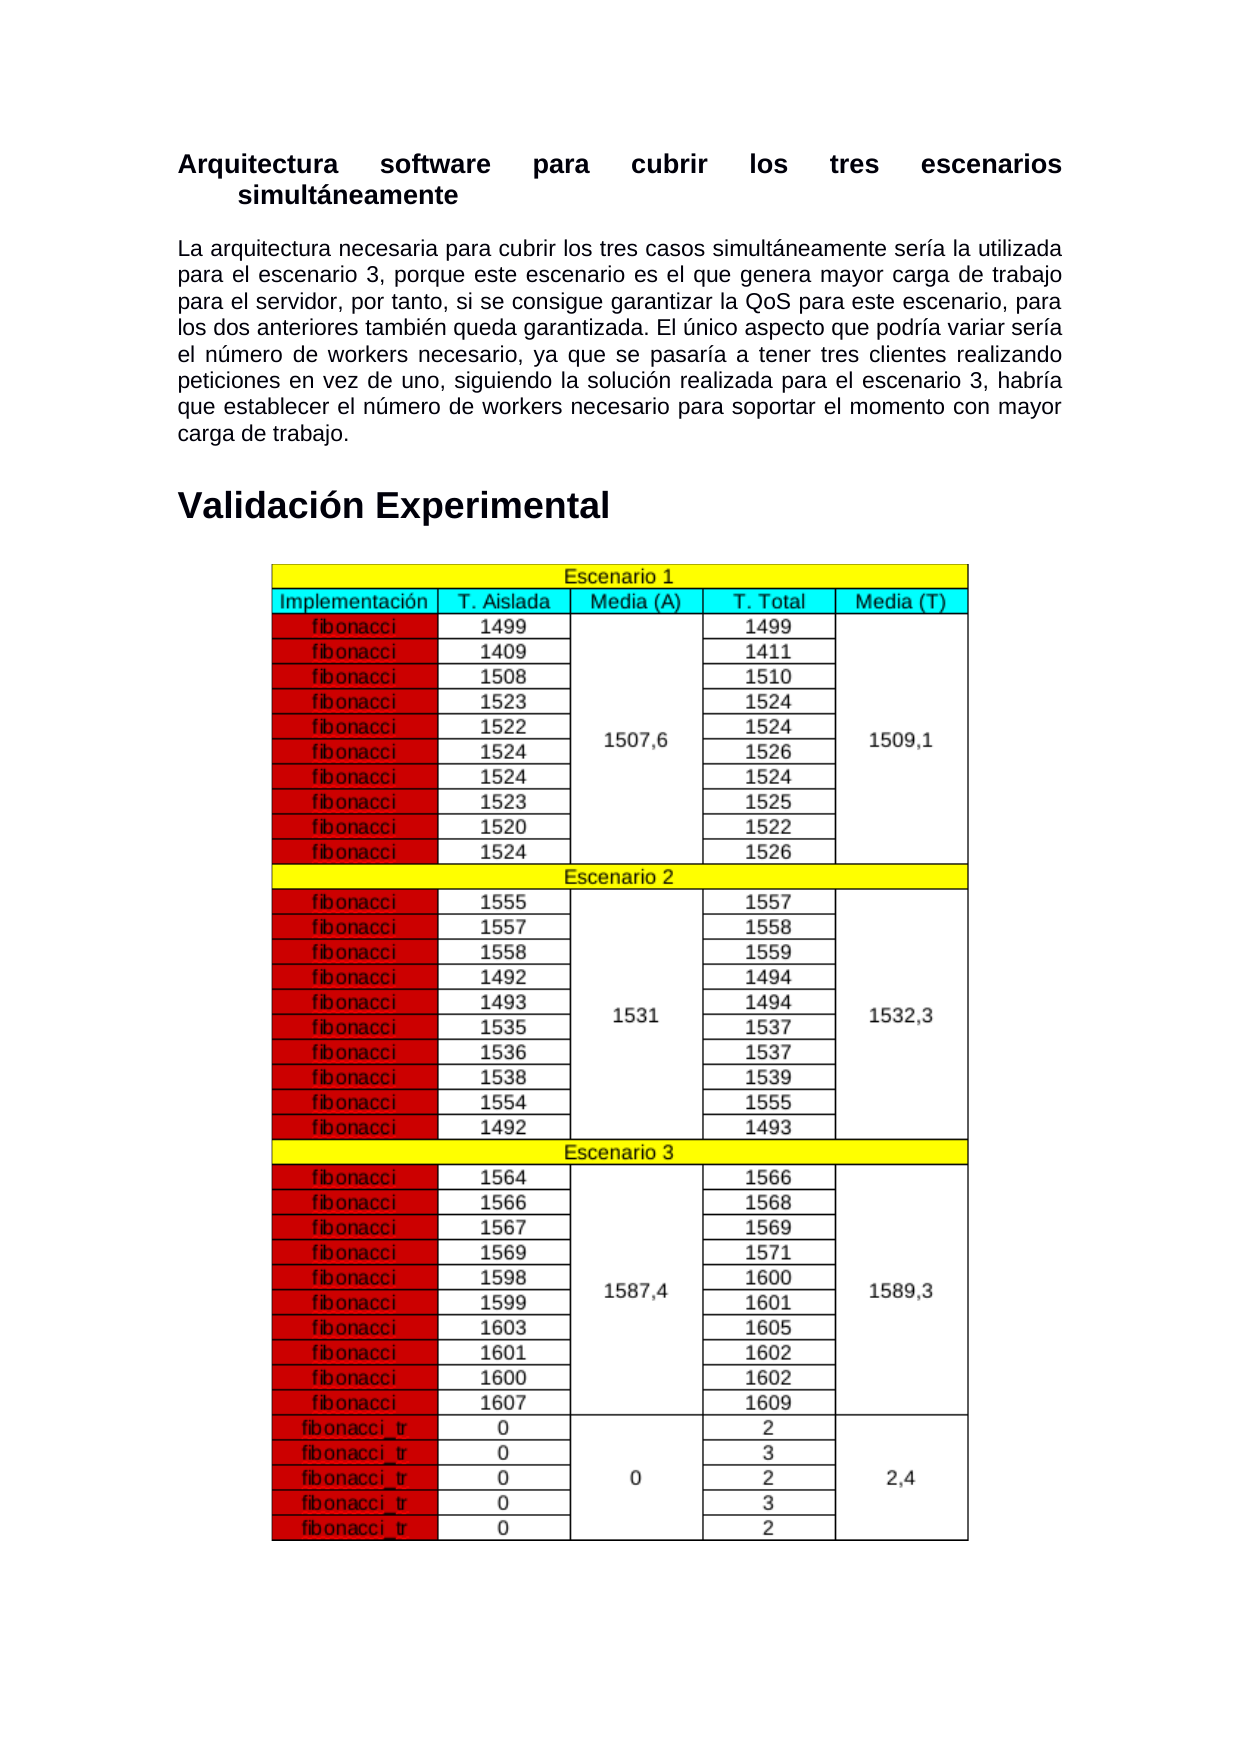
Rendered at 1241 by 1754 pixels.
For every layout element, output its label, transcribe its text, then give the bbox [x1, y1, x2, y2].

subtitle Validación Experimental [177, 483, 1063, 527]
subtitle Arquitectura software para cubrir los tres escenarios simultáneamente [177, 148, 1063, 210]
text La arquitectura necesaria para cubrir los tres casos simultáneamente sería la utilizada para el escenario 3, porque este escenario es el que genera mayor carga de trabajo para el servidor, por tanto, si se consigue garantizar la QoS para este escenario, para los dos anteriores también queda garantizada. El único aspecto que podría variar sería el número de workers necesario, ya que se pasaría a tener tres clientes realizando peticiones en vez de uno, siguiendo la solución realizada para el escenario 3, habría que establecer el número de workers necesario para soportar el momento con mayor carga de trabajo. [177, 235, 1063, 446]
picture [271, 564, 969, 1541]
